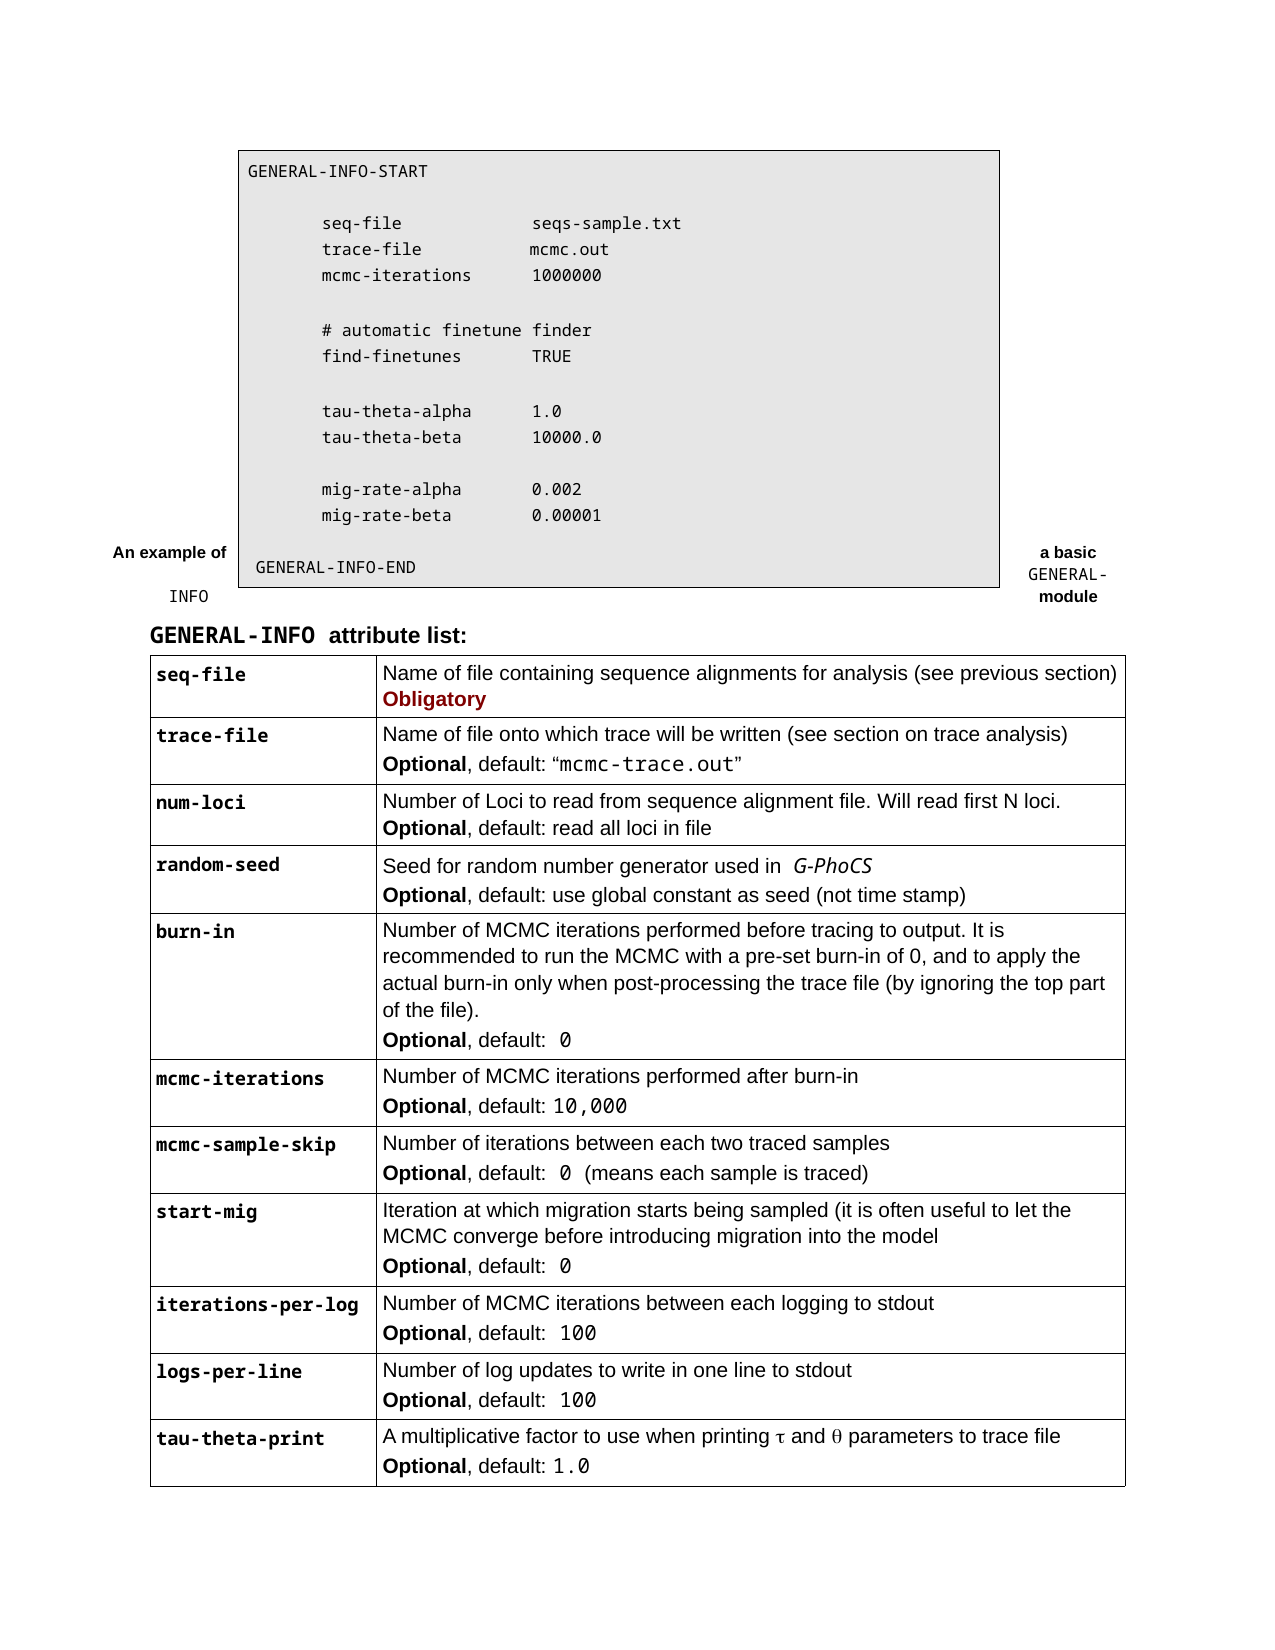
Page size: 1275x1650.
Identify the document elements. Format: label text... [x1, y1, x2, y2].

table_cell random-seed [151, 846, 376, 912]
text find-finetunes TRUE [248, 345, 990, 367]
table_header Name of file containing sequence alignments for analysis (see previous section) Obligatory [377, 656, 1125, 717]
text mcmc-iterations 1000000 [248, 264, 990, 286]
text mig-rate-beta 0.00001 [248, 504, 990, 527]
table_cell Number of MCMC iterations performed before tracing to output. It is recommended to run the MCMC with a pre-set burn-in of 0, and to apply the actual burn-in only when post-processing the trace file (by ignoring the top part of the file). Optional, default: 0 [377, 914, 1125, 1059]
text tau-theta-alpha 1.0 [248, 400, 990, 422]
table_cell Number of MCMC iterations between each logging to stdout Optional, default: 100 [377, 1287, 1125, 1352]
text tau-theta-beta 10000.0 [248, 426, 990, 448]
table_cell Number of log updates to write in one line to stdout Optional, default: 100 [377, 1354, 1125, 1419]
text GENERAL-INFO-END [256, 556, 999, 579]
table_cell Number of Loci to read from sequence alignment file. Will read first N loci. Optional, default: read all loci in file [377, 785, 1125, 845]
text # automatic finetune finder [248, 319, 990, 341]
text An example of a basic GENERAL-INFO module [112, 543, 1125, 607]
table_cell trace-file [151, 718, 376, 783]
text seq-file seqs-sample.txt [248, 212, 990, 234]
table_cell tau-theta-print [151, 1420, 376, 1486]
table_cell Iteration at which migration starts being sampled (it is often useful to let the MCMC converge before introducing migration into the model Optional, default: 0 [377, 1194, 1125, 1286]
text mig-rate-alpha 0.002 [248, 478, 990, 501]
table_cell Name of file onto which trace will be written (see section on trace analysis) Optional, default: “mcmc-trace.out” [377, 718, 1125, 783]
text GENERAL-INFO attribute list: [150, 619, 1125, 651]
table_cell Number of MCMC iterations performed after burn-in Optional, default: 10,000 [377, 1060, 1125, 1126]
table_cell start-mig [151, 1194, 376, 1286]
table_header seq-file [151, 656, 376, 717]
table_cell burn-in [151, 914, 376, 1059]
table_cell iterations-per-log [151, 1287, 376, 1352]
table_cell num-loci [151, 785, 376, 845]
text GENERAL-INFO-START [248, 159, 990, 182]
table_cell mcmc-iterations [151, 1060, 376, 1126]
table_cell Seed for random number generator used in G-PhoCS Optional, default: use global constant as seed (not time stamp) [377, 846, 1125, 912]
text trace-file mcmc.out [248, 238, 990, 260]
table_cell Number of iterations between each two traced samples Optional, default: 0 (means each sample is traced) [377, 1127, 1125, 1192]
table_cell A multiplicative factor to use when printing t and q parameters to trace file Optional, default: 1.0 [377, 1420, 1125, 1486]
table_cell logs-per-line [151, 1354, 376, 1419]
table_cell mcmc-sample-skip [151, 1127, 376, 1192]
